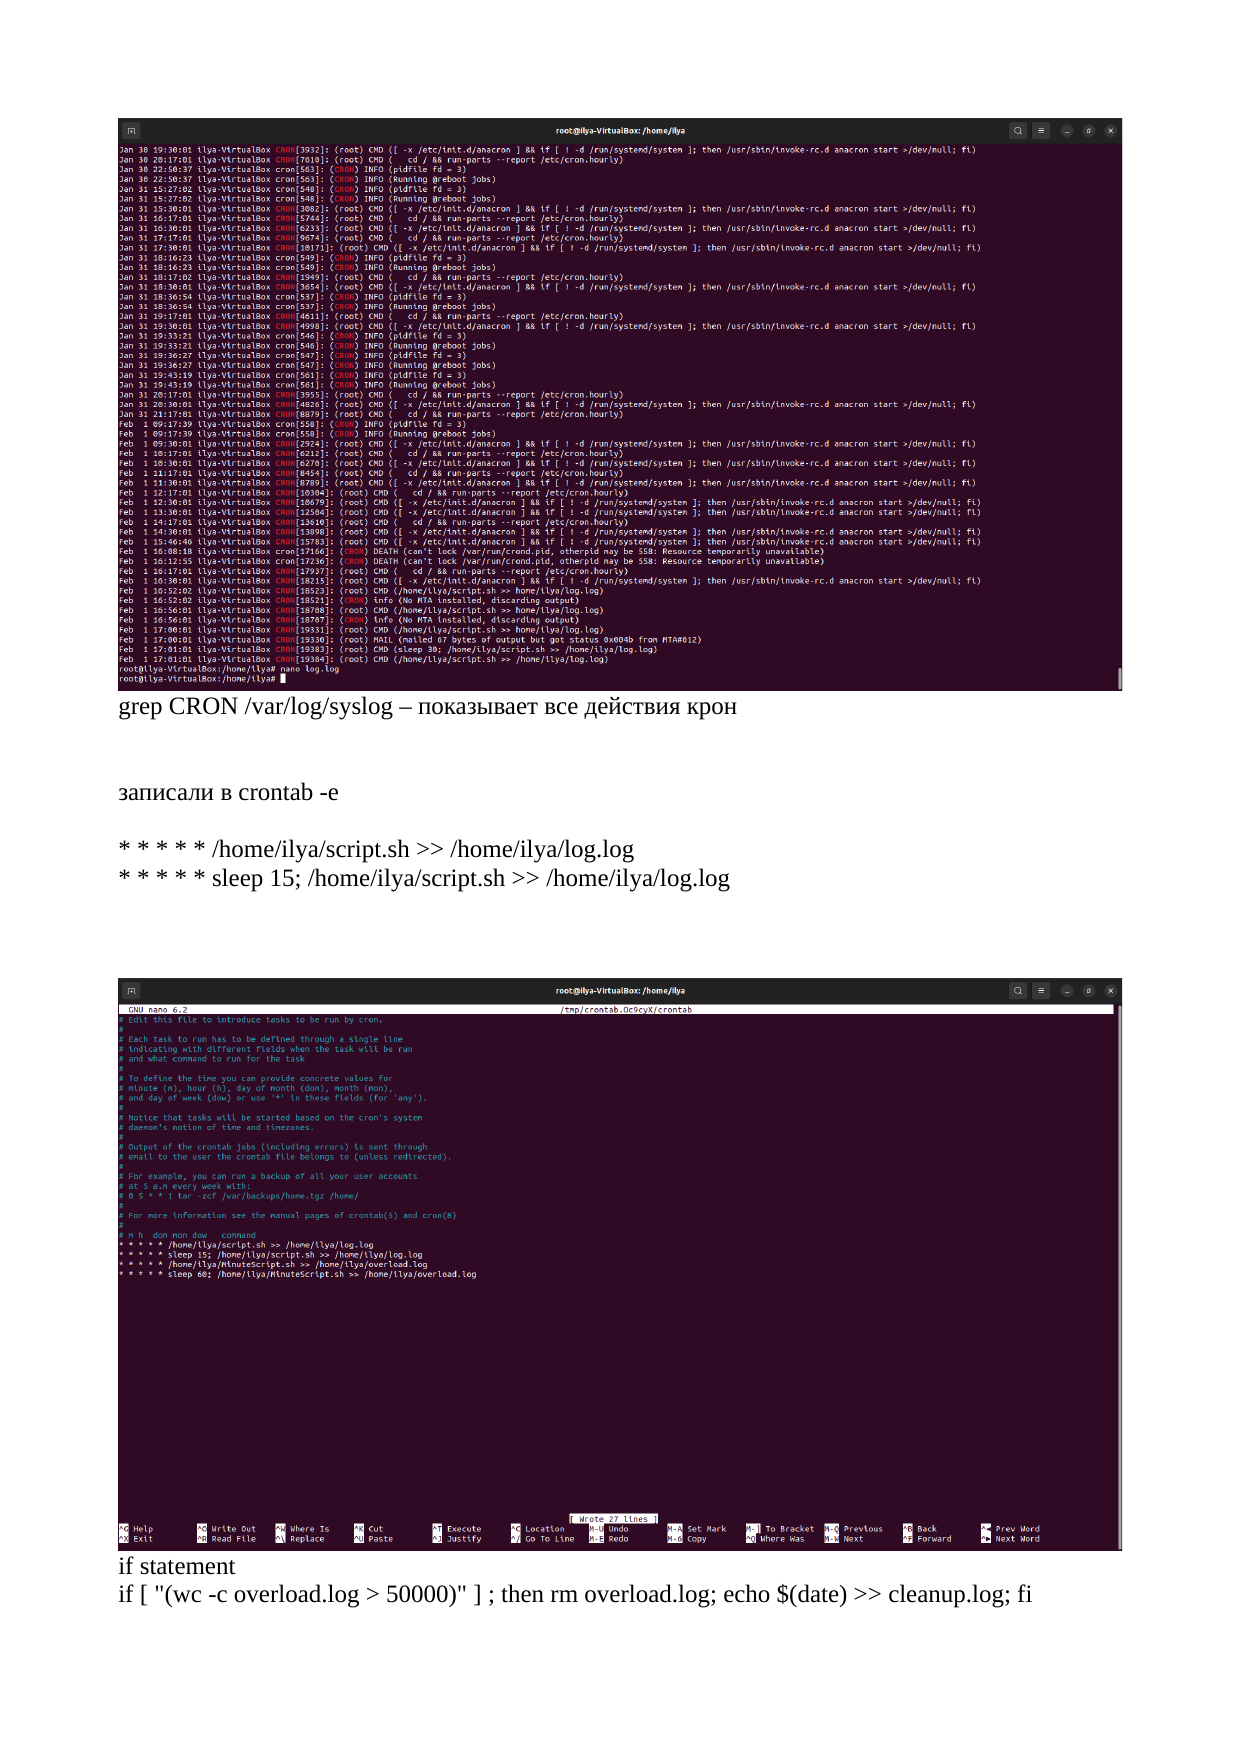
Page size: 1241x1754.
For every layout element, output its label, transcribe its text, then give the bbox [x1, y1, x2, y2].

text * * * * * /home/ilya/script.sh >> /home/ilya/log.log [118, 834, 1122, 863]
picture [118, 118, 1123, 691]
text grep CRON /var/log/syslog – показывает все действия крон [118, 691, 1122, 719]
picture [118, 978, 1123, 1551]
text if [ "(wc -c overload.log > 50000)" ] ; then rm overload.log; echo $(date) >> cleanup.log; fi [118, 1579, 1122, 1608]
text if statement [118, 1551, 1122, 1579]
text записали в crontab -e [118, 777, 1122, 806]
text * * * * * sleep 15; /home/ilya/script.sh >> /home/ilya/log.log [118, 863, 1122, 892]
